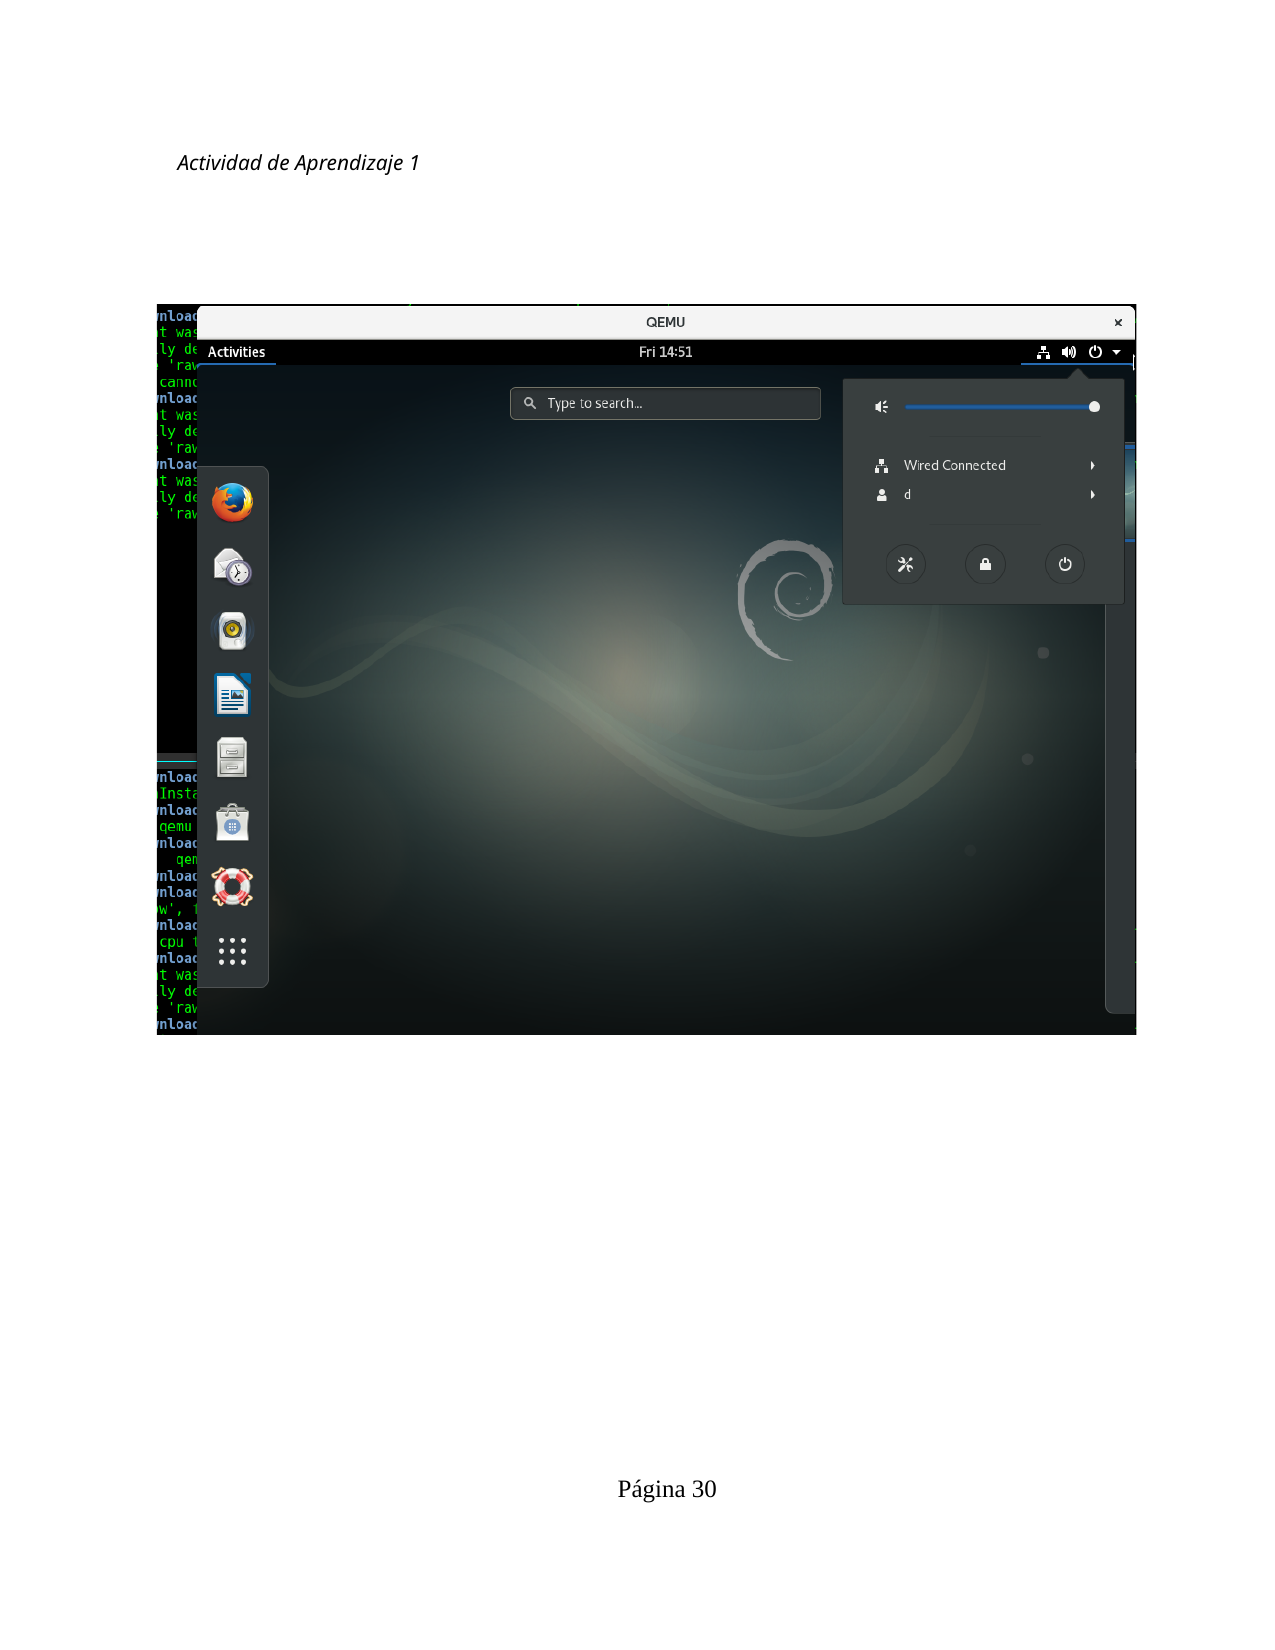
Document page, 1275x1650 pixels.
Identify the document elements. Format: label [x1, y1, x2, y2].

picture [156, 304, 1137, 1035]
